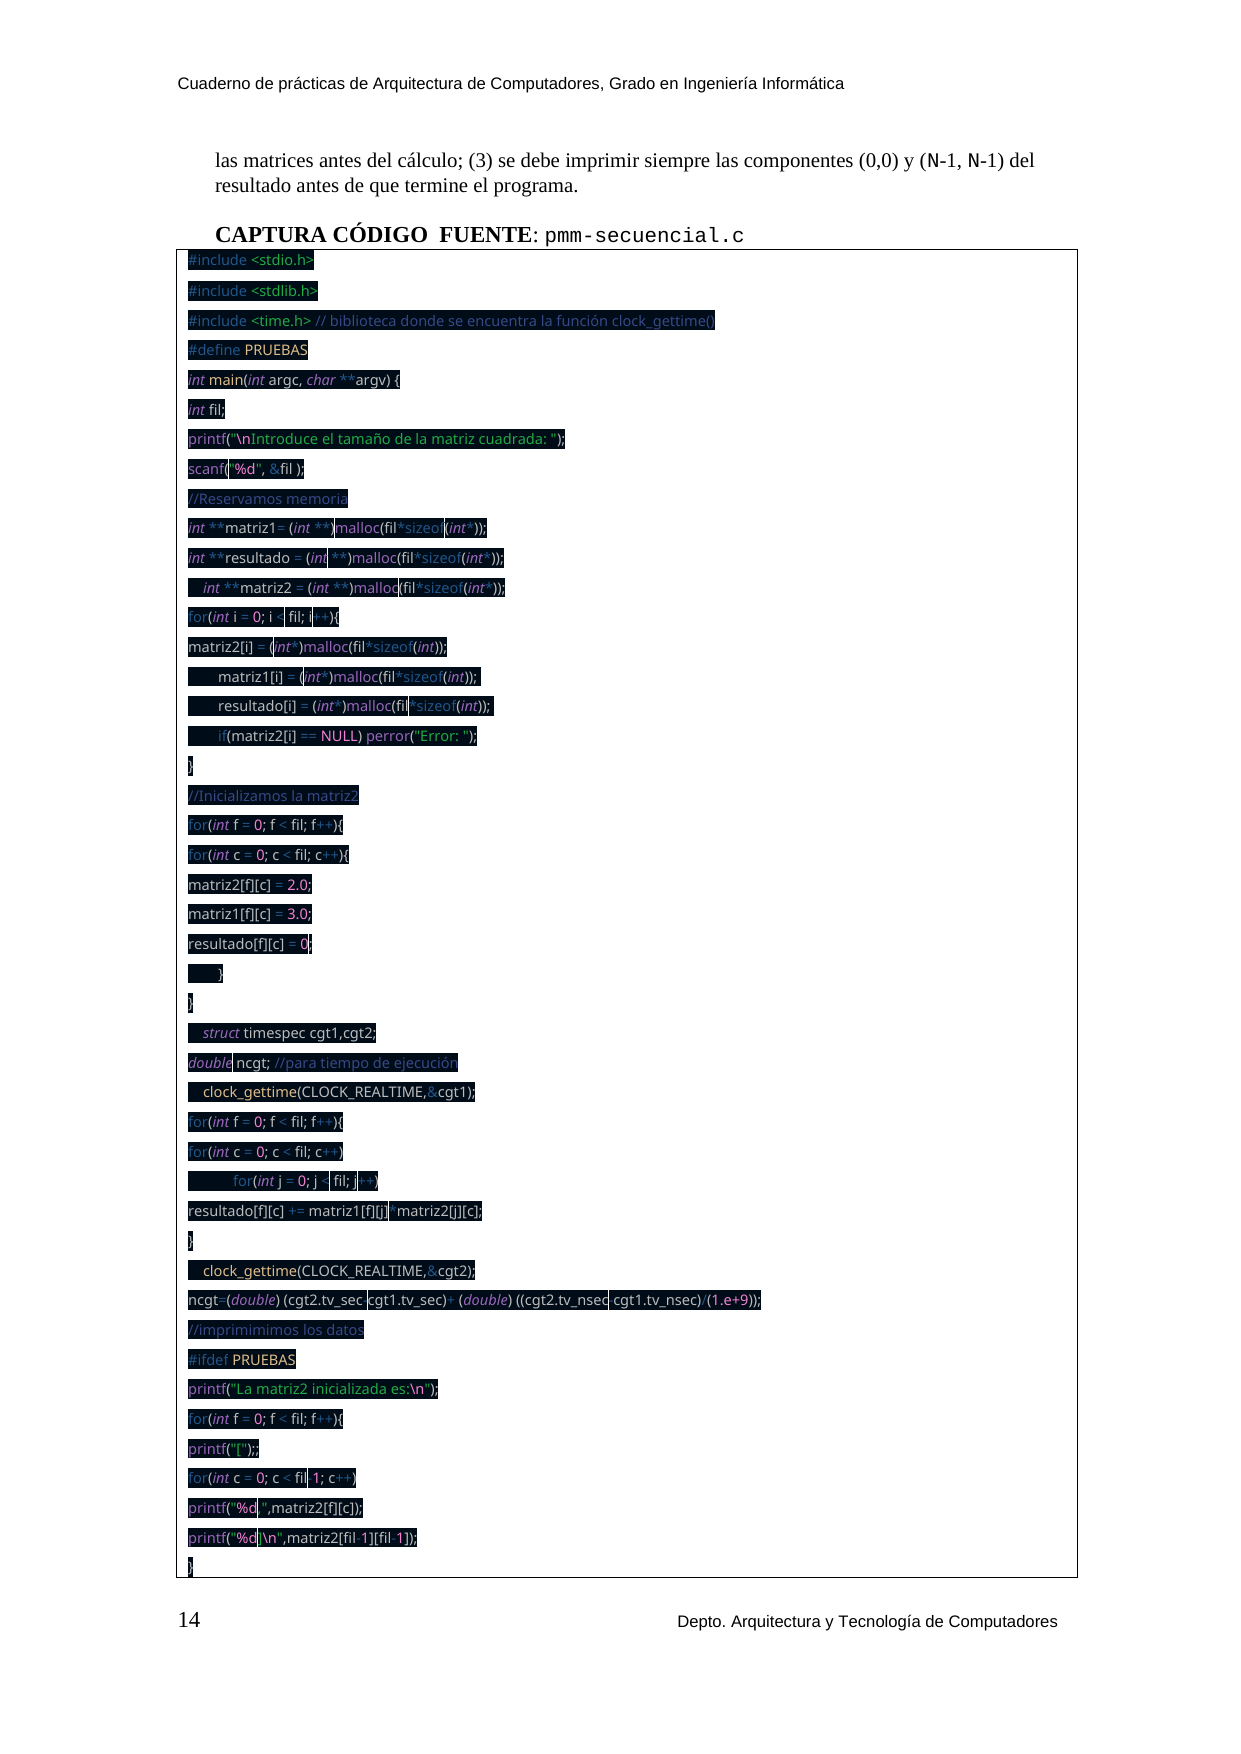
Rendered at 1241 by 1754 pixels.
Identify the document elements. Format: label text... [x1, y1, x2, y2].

text CAPTURA CÓDIGO FUENTE: pmm-secuencial.c [215, 222, 1063, 249]
text las matrices antes del cálculo; (3) se debe imprimir siempre las componentes (0,0) y (N-1, N-1) del resultado antes de que termine el programa. [215, 148, 1063, 197]
table_header #include <stdio.h> #include <stdlib.h> #include <time.h> // biblioteca donde se encuentra la función clock_gettime() #define PRUEBAS int main(int argc, char **argv) { int fil; printf("\nIntroduce el tamaño de la matriz cuadrada: "); scanf("%d", &fil ); //Reservamos memoria int **matriz1= (int **)malloc(fil*sizeof(int*)); int **resultado = (int **)malloc(fil*sizeof(int*)); int **matriz2 = (int **)malloc(fil*sizeof(int*)); for(int i = 0; i < fil; i++){ matriz2[i] = (int*)malloc(fil*sizeof(int)); matriz1[i] = (int*)malloc(fil*sizeof(int)); resultado[i] = (int*)malloc(fil*sizeof(int)); if(matriz2[i] == NULL) perror("Error: "); } //Inicializamos la matriz2 for(int f = 0; f < fil; f++){ for(int c = 0; c < fil; c++){ matriz2[f][c] = 2.0; matriz1[f][c] = 3.0; resultado[f][c] = 0; } } struct timespec cgt1,cgt2; double ncgt; //para tiempo de ejecución clock_gettime(CLOCK_REALTIME,&cgt1); for(int f = 0; f < fil; f++){ for(int c = 0; c < fil; c++) for(int j = 0; j < fil; j++) resultado[f][c] += matriz1[f][j]*matriz2[j][c]; } clock_gettime(CLOCK_REALTIME,&cgt2); ncgt=(double) (cgt2.tv_sec-cgt1.tv_sec)+ (double) ((cgt2.tv_nsec-cgt1.tv_nsec)/(1.e+9)); //imprimimimos los datos #ifdef PRUEBAS printf("La matriz2 inicializada es:\n"); for(int f = 0; f < fil; f++){ printf("[");; for(int c = 0; c < fil-1; c++) printf("%d,",matriz2[f][c]); printf("%d]\n",matriz2[fil-1][fil-1]); } [177, 250, 1077, 1577]
